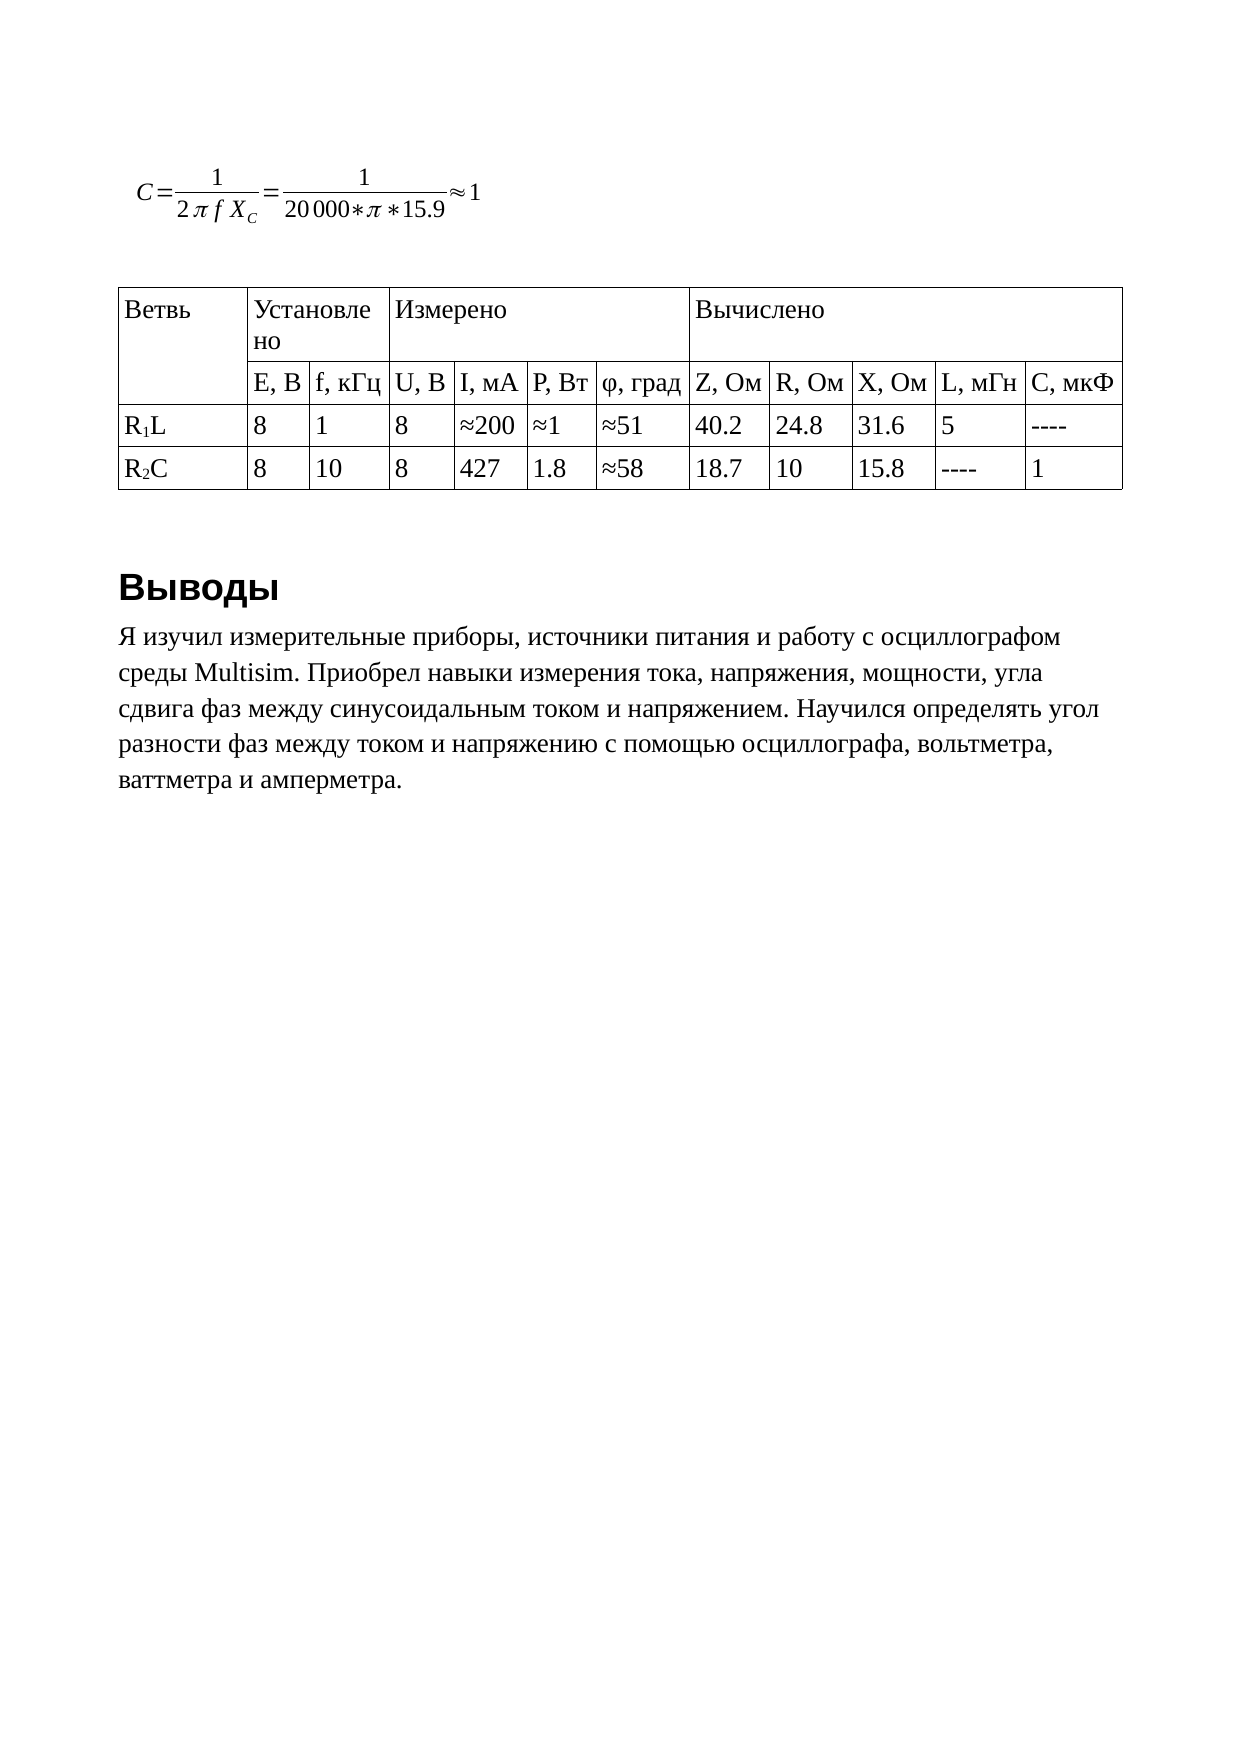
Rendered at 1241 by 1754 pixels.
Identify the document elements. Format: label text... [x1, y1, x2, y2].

table_cell 8 [248, 447, 309, 489]
table_cell ---- [1026, 405, 1122, 446]
table_header Установлено [248, 288, 389, 361]
table_cell 40.2 [690, 405, 769, 446]
table_cell ≈51 [597, 405, 689, 446]
table_cell P, Вт [528, 362, 596, 403]
table_cell ≈1 [528, 405, 596, 446]
table_cell I, мА [455, 362, 527, 403]
table_header Измерено [390, 288, 689, 361]
table_cell ≈200 [455, 405, 527, 446]
table_cell R1L [119, 405, 247, 446]
table_cell R2C [119, 447, 247, 489]
table_cell X, Ом [853, 362, 935, 403]
subtitle Выводы [118, 564, 1122, 608]
table_cell 18.7 [690, 447, 769, 489]
table_cell 5 [936, 405, 1025, 446]
table_cell C, мкФ [1026, 362, 1122, 403]
table_header Вычислено [690, 288, 1122, 361]
table_cell 1 [310, 405, 389, 446]
table_cell 15.8 [853, 447, 935, 489]
table_cell 10 [310, 447, 389, 489]
table_cell f, кГц [310, 362, 389, 403]
text Я изучил измерительные приборы, источники питания и работу с осциллографом среды Multisim. Приобрел навыки измерения тока, напряжения, мощности, угла сдвига фаз между синусоидальным током и напряжением. Научился определять угол разности фаз между током и напряжению с помощью осциллографа, вольтметра, ваттметра и амперметра. [118, 620, 1122, 794]
table_header Ветвь [119, 288, 247, 403]
table_cell U, В [390, 362, 454, 403]
table_cell 8 [248, 405, 309, 446]
table_cell Z, Ом [690, 362, 769, 403]
table_cell 8 [390, 447, 454, 489]
table_cell 1 [1026, 447, 1122, 489]
table_cell E, В [248, 362, 309, 403]
table_cell 31.6 [853, 405, 935, 446]
table_cell ---- [936, 447, 1025, 489]
table_cell L, мГн [936, 362, 1025, 403]
table_cell R, Ом [770, 362, 852, 403]
table_cell φ, град [597, 362, 689, 403]
table_cell ≈58 [597, 447, 689, 489]
table_cell 1.8 [528, 447, 596, 489]
table_cell 427 [455, 447, 527, 489]
table_cell 10 [770, 447, 852, 489]
table_cell 24.8 [770, 405, 852, 446]
table_cell 8 [390, 405, 454, 446]
